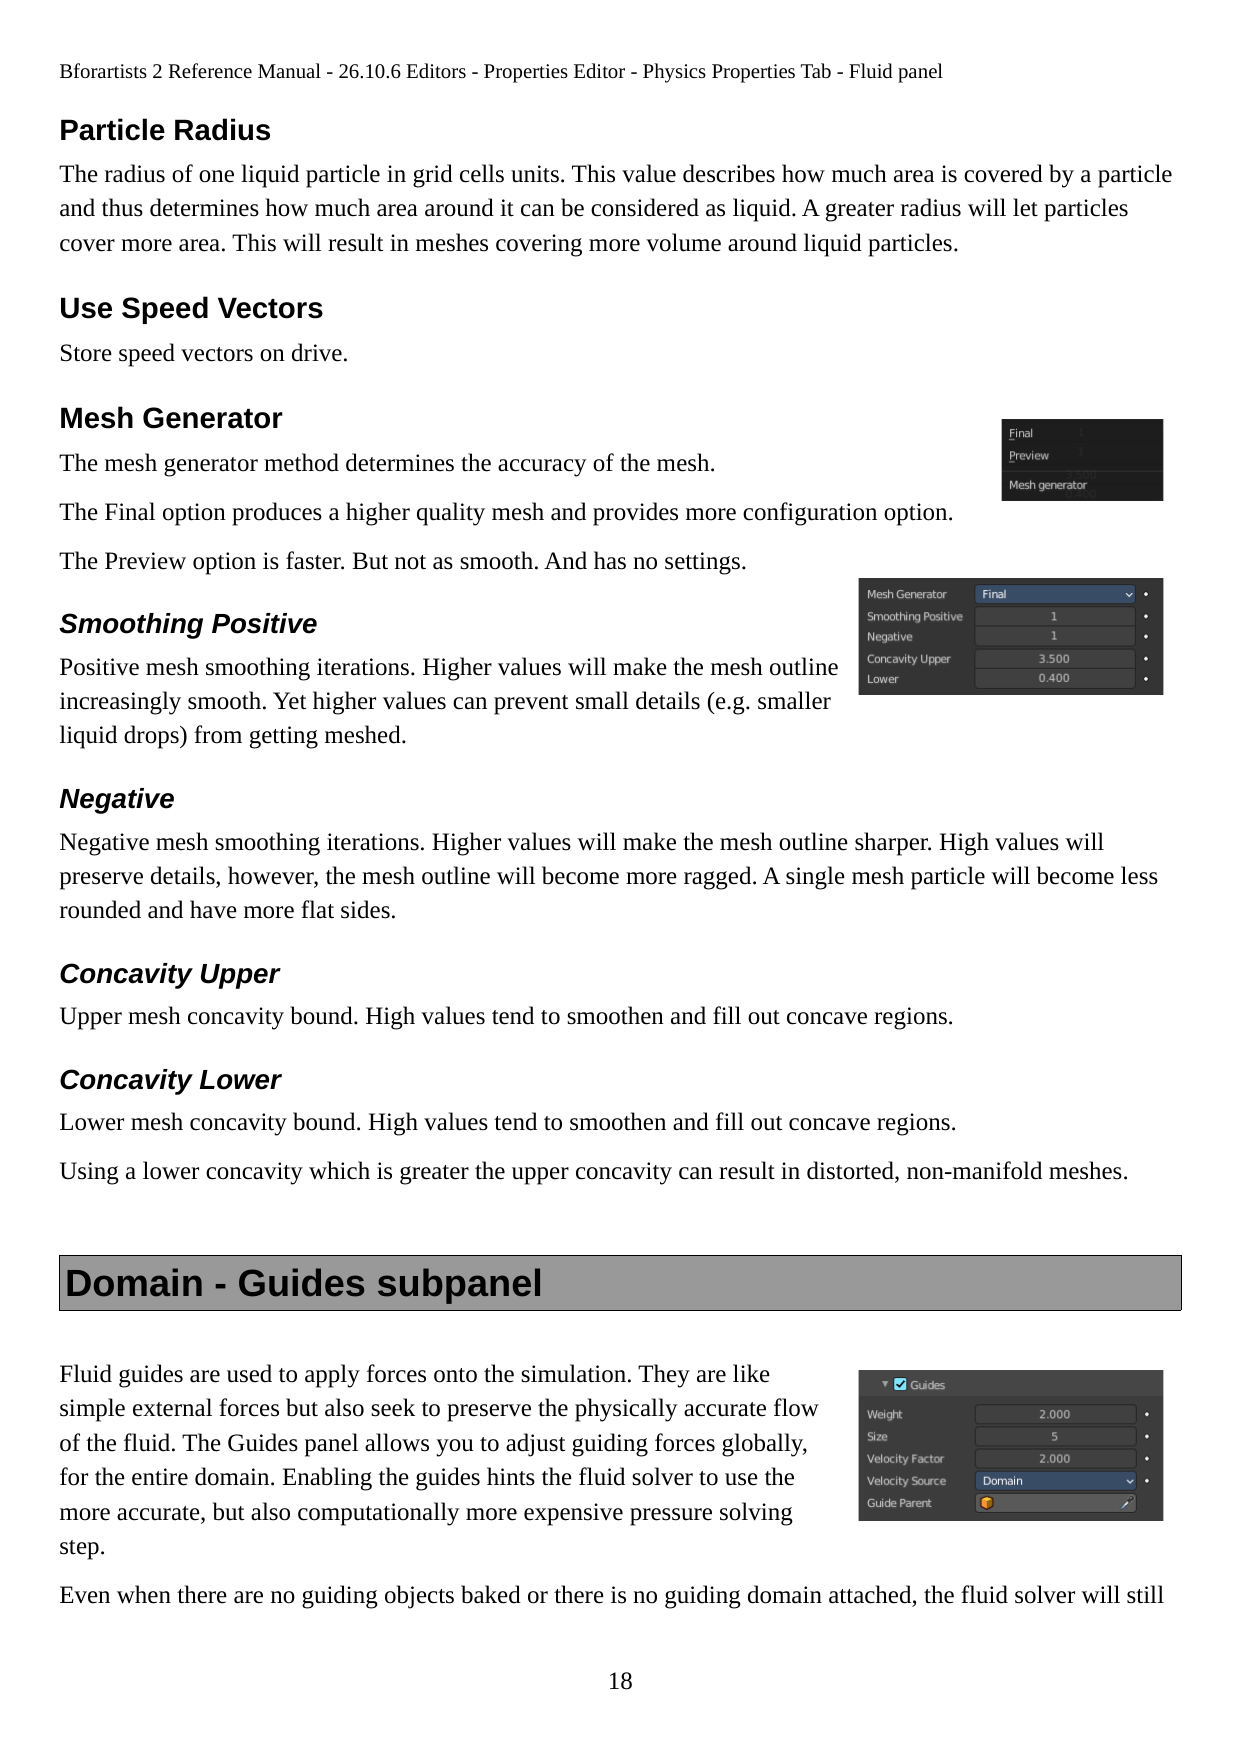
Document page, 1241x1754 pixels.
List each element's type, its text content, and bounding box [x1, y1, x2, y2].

subtitle Smoothing Positive [59, 607, 858, 639]
subtitle Concavity Upper [59, 957, 1181, 989]
text Negative mesh smoothing iterations. Higher values will make the mesh outline sharper. High values will preserve details, however, the mesh outline will become more ragged. A single mesh particle will become less rounded and have more flat sides. [59, 827, 1181, 924]
text Using a lower concavity which is greater the upper concavity can result in distorted, non-manifold meshes. [59, 1156, 1181, 1185]
text The Preview option is faster. But not as smooth. And has no settings. [59, 546, 1181, 574]
subtitle [1164, 607, 1181, 639]
text Fluid guides are used to apply forces onto the simulation. They are like simple external forces but also seek to preserve the physically accurate flow of the fluid. The Guides panel allows you to adjust guiding forces globally, for the entire domain. Enabling the guides hints the fluid solver to use the more accurate, but also computationally more expensive pressure solving step. [59, 1359, 1181, 1560]
subtitle Particle Radius [59, 113, 1181, 146]
text The mesh generator method determines the accuracy of the mesh. [59, 448, 1001, 476]
subtitle Concavity Lower [59, 1063, 1181, 1095]
picture [1001, 419, 1164, 501]
text Store speed vectors on drive. [59, 338, 1181, 366]
subtitle Use Speed Vectors [59, 291, 1181, 325]
subtitle Mesh Generator [59, 401, 1181, 435]
text Upper mesh concavity bound. High values tend to smoothen and fill out concave regions. [59, 1001, 1181, 1030]
text The Final option produces a higher quality mesh and provides more configuration option. [59, 497, 1181, 525]
text Positive mesh smoothing iterations. Higher values will make the mesh outline increasingly smooth. Yet higher values can prevent small details (e.g. smaller liquid drops) from getting meshed. [59, 652, 1181, 749]
table_header Domain - Guides subpanel [60, 1256, 1181, 1310]
text The radius of one liquid particle in grid cells units. This value describes how much area is covered by a particle and thus determines how much area around it can be considered as liquid. A greater radius will let particles cover more area. This will result in meshes covering more volume around liquid particles. [59, 159, 1181, 257]
subtitle Negative [59, 782, 1181, 814]
text Lower mesh concavity bound. High values tend to smoothen and fill out concave regions. [59, 1107, 1181, 1136]
picture [858, 1370, 1164, 1521]
text Even when there are no guiding objects baked or there is no guiding domain attached, the fluid solver will still [59, 1580, 1181, 1609]
picture [858, 578, 1164, 695]
